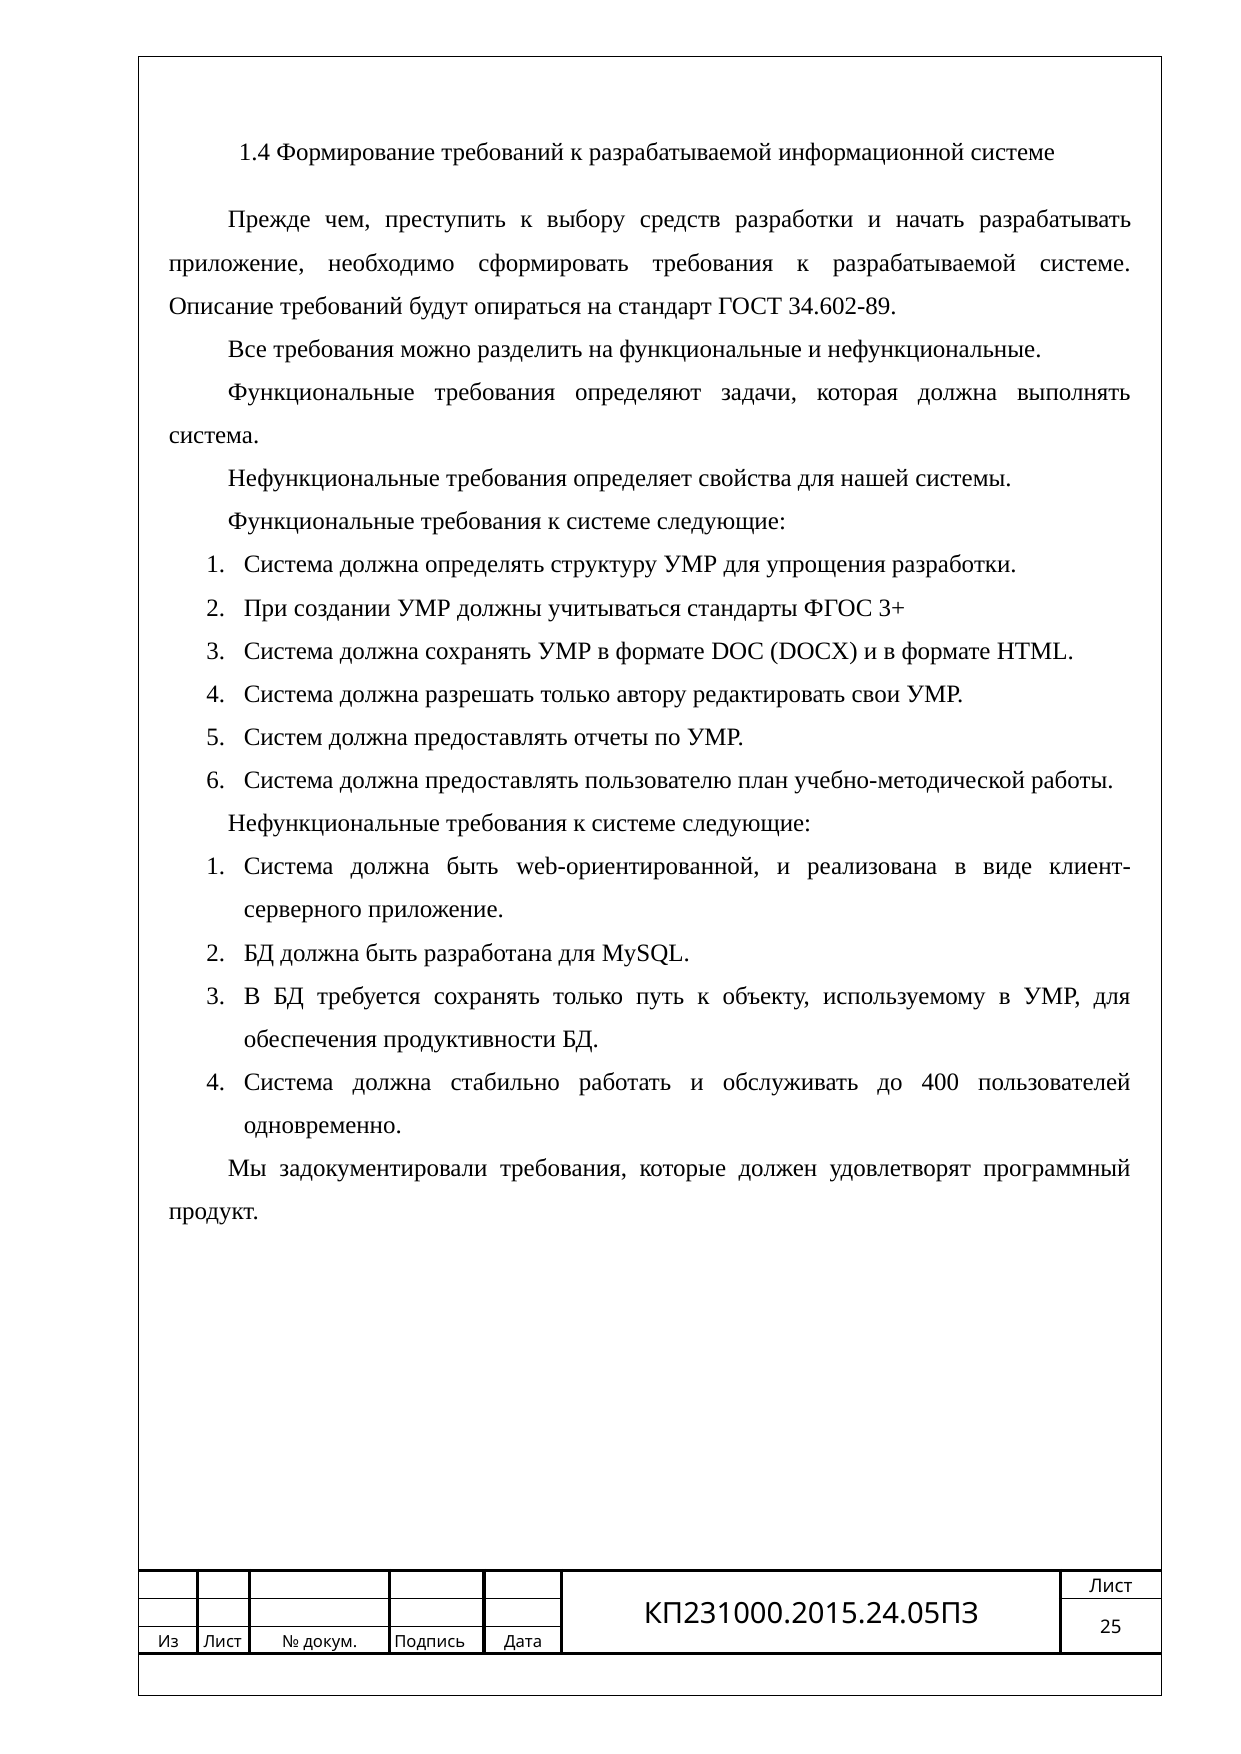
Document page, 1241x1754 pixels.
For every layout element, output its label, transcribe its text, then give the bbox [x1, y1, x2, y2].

list Система должна быть web-ориентированной, и реализована в виде клиент-серверного приложение. [206, 851, 1132, 923]
list В БД требуется сохранять только путь к объекту, используемому в УМР, для обеспечения продуктивности БД. [206, 981, 1132, 1053]
list Система должна определять структуру УМР для упрощения разработки. [206, 549, 1132, 578]
text Функциональные требования определяют задачи, которая должна выполнять система. [168, 377, 1132, 449]
subtitle 1.4 Формирование требований к разрабатываемой информационной системе [168, 137, 1132, 165]
list При создании УМР должны учитываться стандарты ФГОС 3+ [206, 593, 1132, 621]
list Система должна предоставлять пользователю план учебно-методической работы. [206, 765, 1132, 794]
list Система должна разрешать только автору редактировать свои УМР. [206, 679, 1132, 708]
list БД должна быть разработана для MySQL. [206, 938, 1132, 966]
text Нефункциональные требования к системе следующие: [168, 808, 1132, 837]
text Нефункциональные требования определяет свойства для нашей системы. [168, 463, 1132, 492]
list Система должна сохранять УМР в формате DOC (DOCX) и в формате HTML. [206, 636, 1132, 664]
text Все требования можно разделить на функциональные и нефункциональные. [168, 334, 1132, 363]
list Система должна стабильно работать и обслуживать до 400 пользователей одновременно. [206, 1067, 1132, 1139]
text Прежде чем, преступить к выбору средств разработки и начать разрабатывать приложение, необходимо сформировать требования к разрабатываемой системе. Описание требований будут опираться на стандарт ГОСТ 34.602-89. [168, 204, 1132, 319]
text Функциональные требования к системе следующие: [168, 506, 1132, 535]
list Систем должна предоставлять отчеты по УМР. [206, 722, 1132, 751]
text Мы задокументировали требования, которые должен удовлетворят программный продукт. [168, 1153, 1132, 1225]
